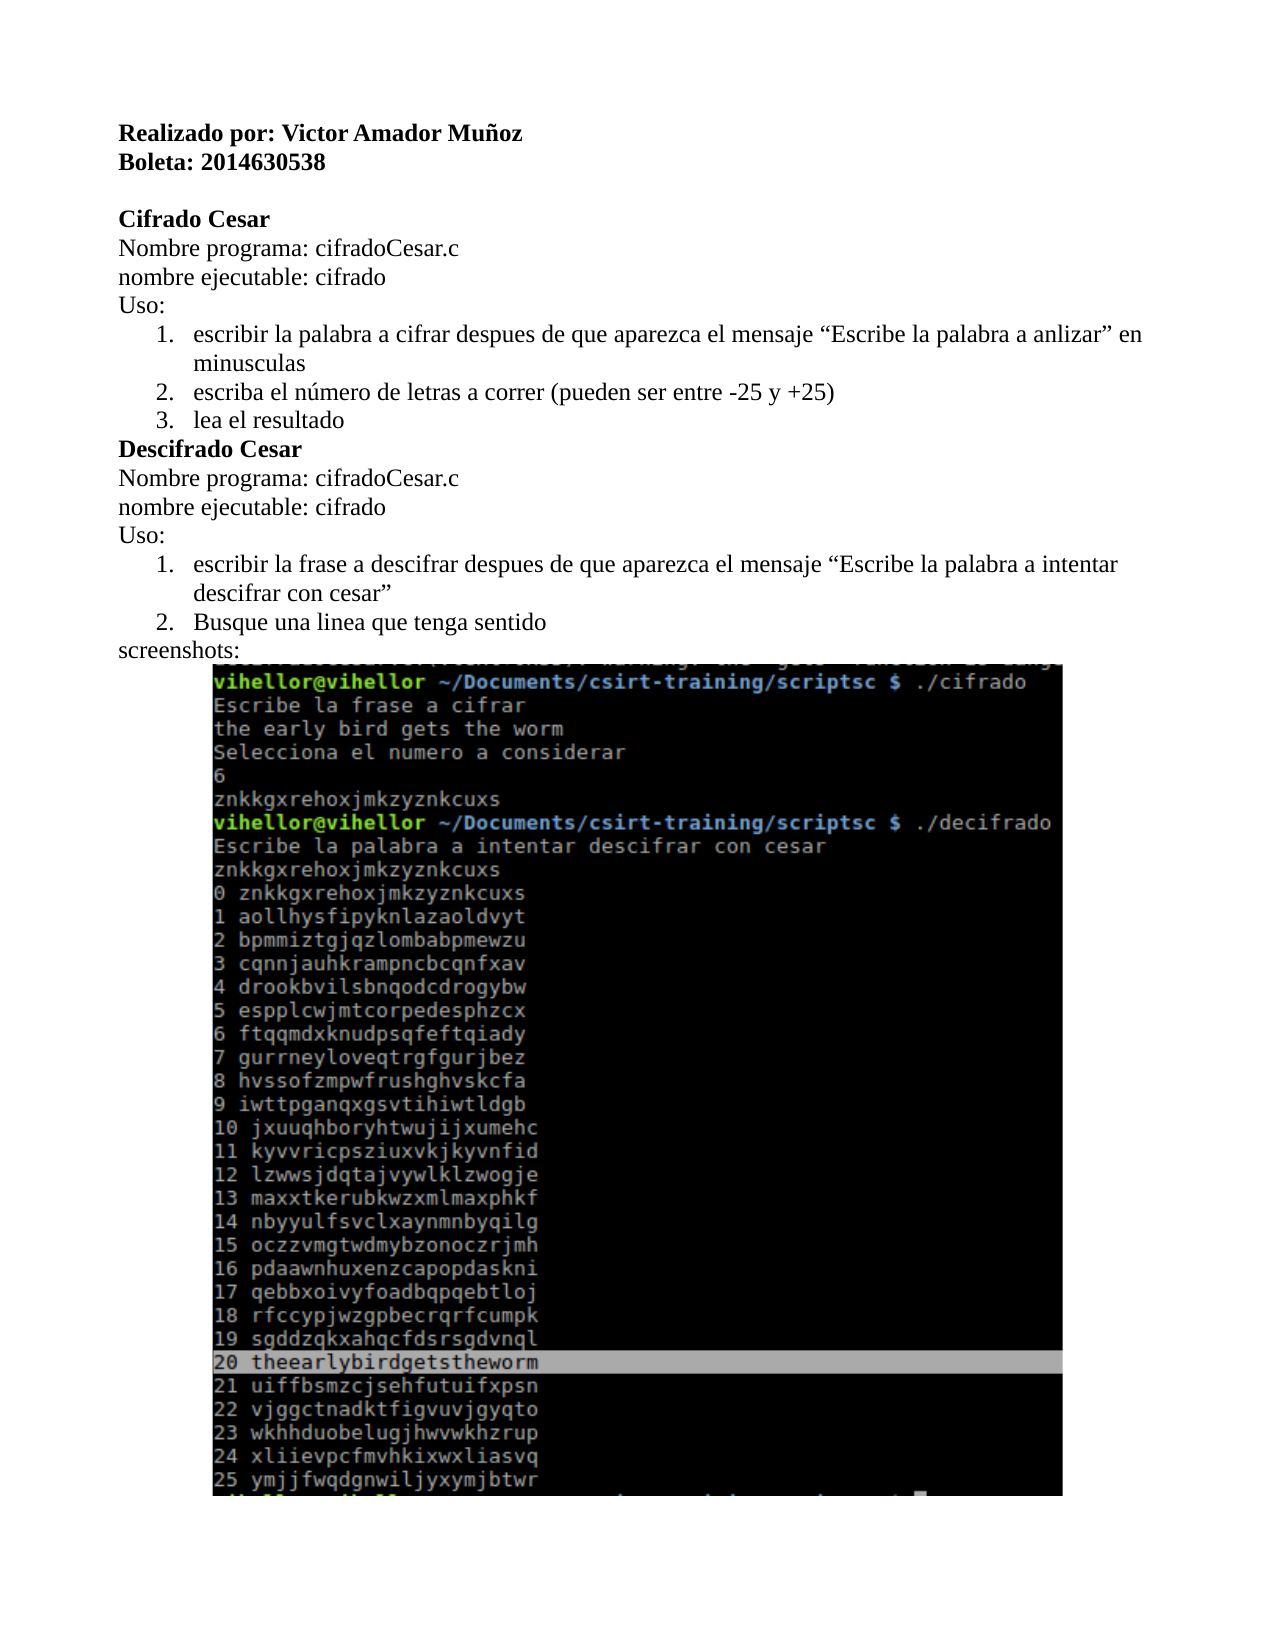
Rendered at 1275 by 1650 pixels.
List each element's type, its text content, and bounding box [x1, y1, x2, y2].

text nombre ejecutable: cifrado [118, 262, 1157, 291]
text Nombre programa: cifradoCesar.c [118, 463, 1157, 492]
text Nombre programa: cifradoCesar.c [118, 233, 1157, 262]
text Realizado por: Victor Amador Muñoz [118, 118, 1157, 147]
text Boleta: 2014630538 [118, 147, 1157, 176]
text nombre ejecutable: cifrado [118, 492, 1157, 521]
text Descifrado Cesar [118, 434, 1157, 463]
list lea el resultado [156, 406, 1157, 434]
picture [212, 664, 1063, 1496]
text screenshots: [118, 636, 1157, 664]
list Busque una linea que tenga sentido [156, 607, 1157, 636]
list escribir la palabra a cifrar despues de que aparezca el mensaje “Escribe la palabra a anlizar” en minusculas [156, 319, 1157, 377]
text Uso: [118, 291, 1157, 319]
list escribir la frase a descifrar despues de que aparezca el mensaje “Escribe la palabra a intentar descifrar con cesar” [156, 549, 1157, 607]
list escriba el número de letras a correr (pueden ser entre -25 y +25) [156, 377, 1157, 406]
text Cifrado Cesar [118, 204, 1157, 233]
text Uso: [118, 521, 1157, 549]
